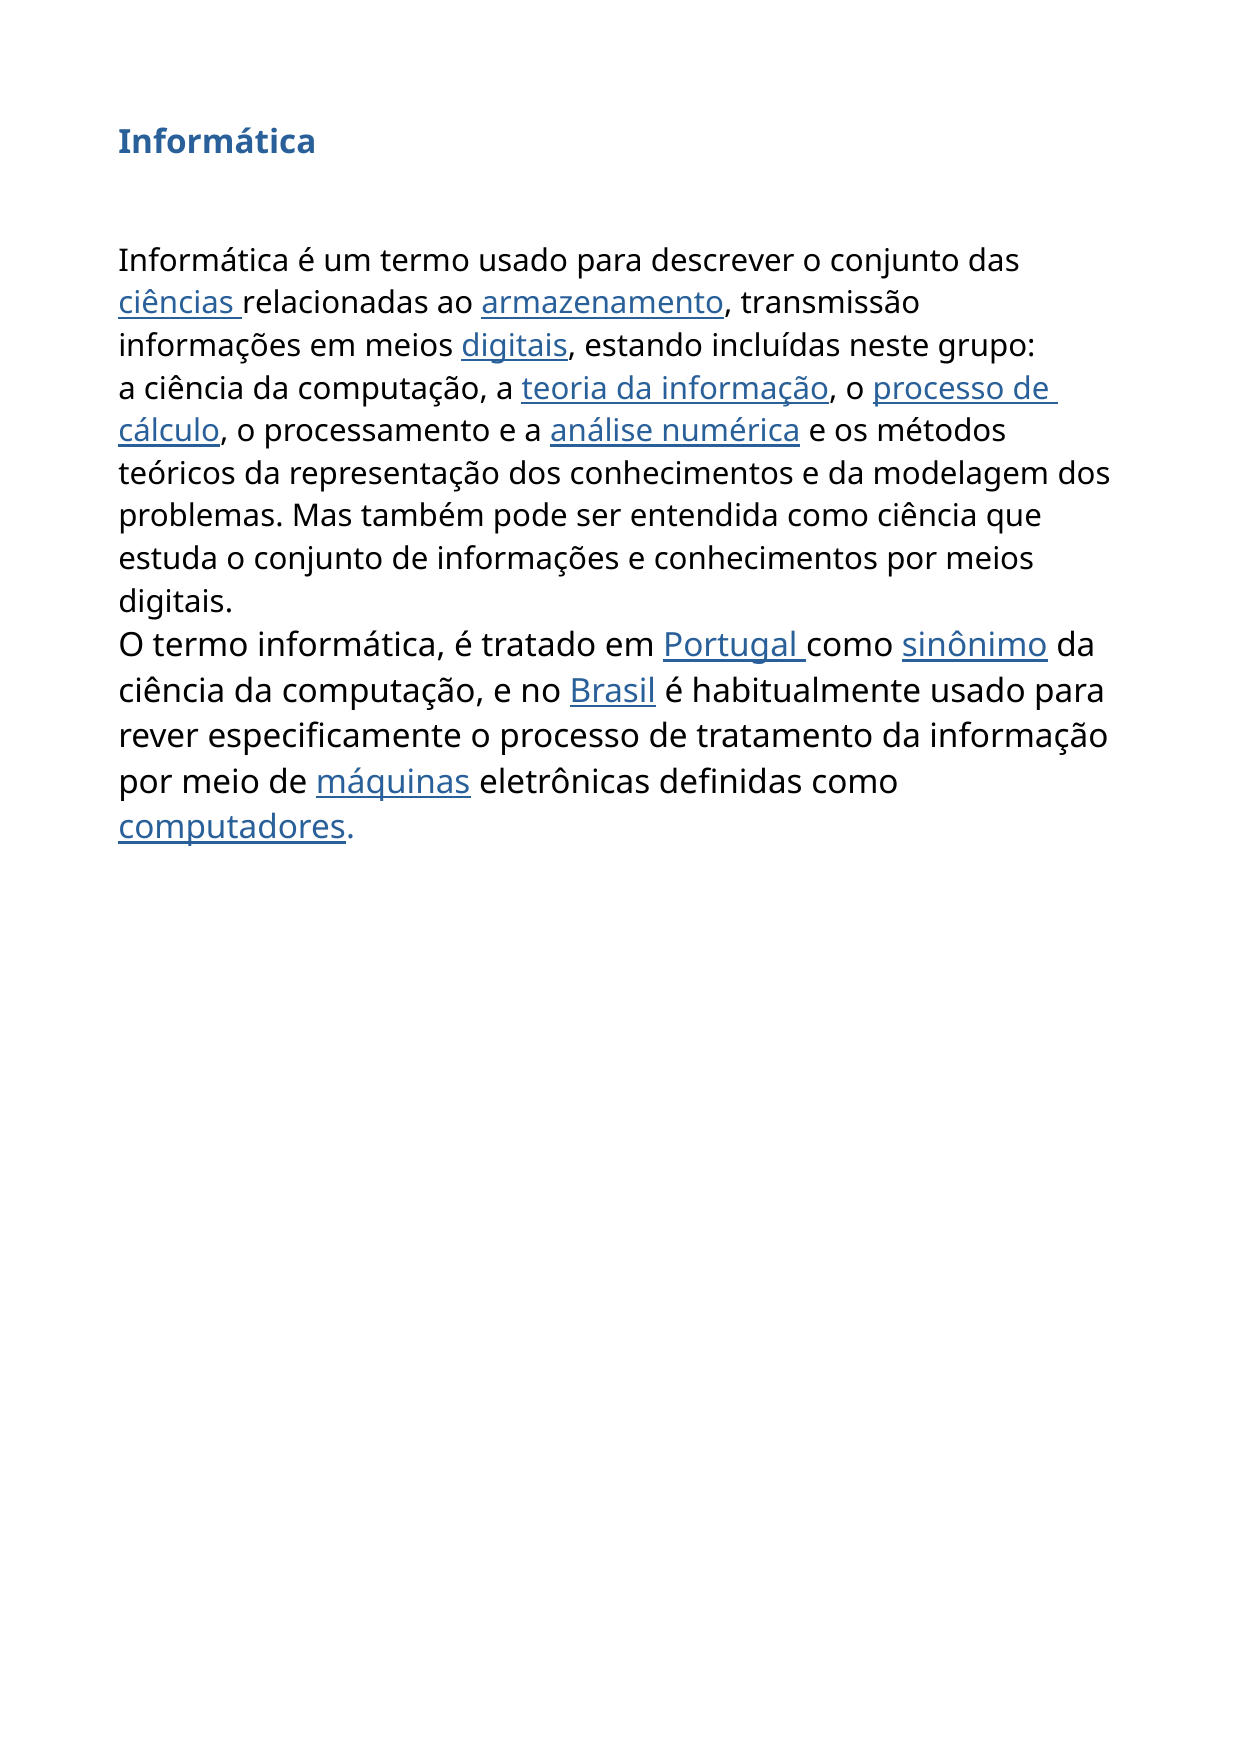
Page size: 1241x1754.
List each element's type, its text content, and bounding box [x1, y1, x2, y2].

text O termo informática, é tratado em Portugal como sinônimo da ciência da computação, e no Brasil é habitualmente usado para rever especificamente o processo de tratamento da informação por meio de máquinas eletrônicas definidas como computadores. [118, 621, 1122, 848]
text Informática [118, 118, 1122, 202]
text Informática é um termo usado para descrever o conjunto das ciências relacionadas ao armazenamento, transmissão informações em meios digitais, estando incluídas neste grupo: a ciência da computação, a teoria da informação, o processo de cálculo, o processamento e a análise numérica e os métodos teóricos da representação dos conhecimentos e da modelagem dos problemas. Mas também pode ser entendida como ciência que estuda o conjunto de informações e conhecimentos por meios digitais. [118, 238, 1122, 621]
